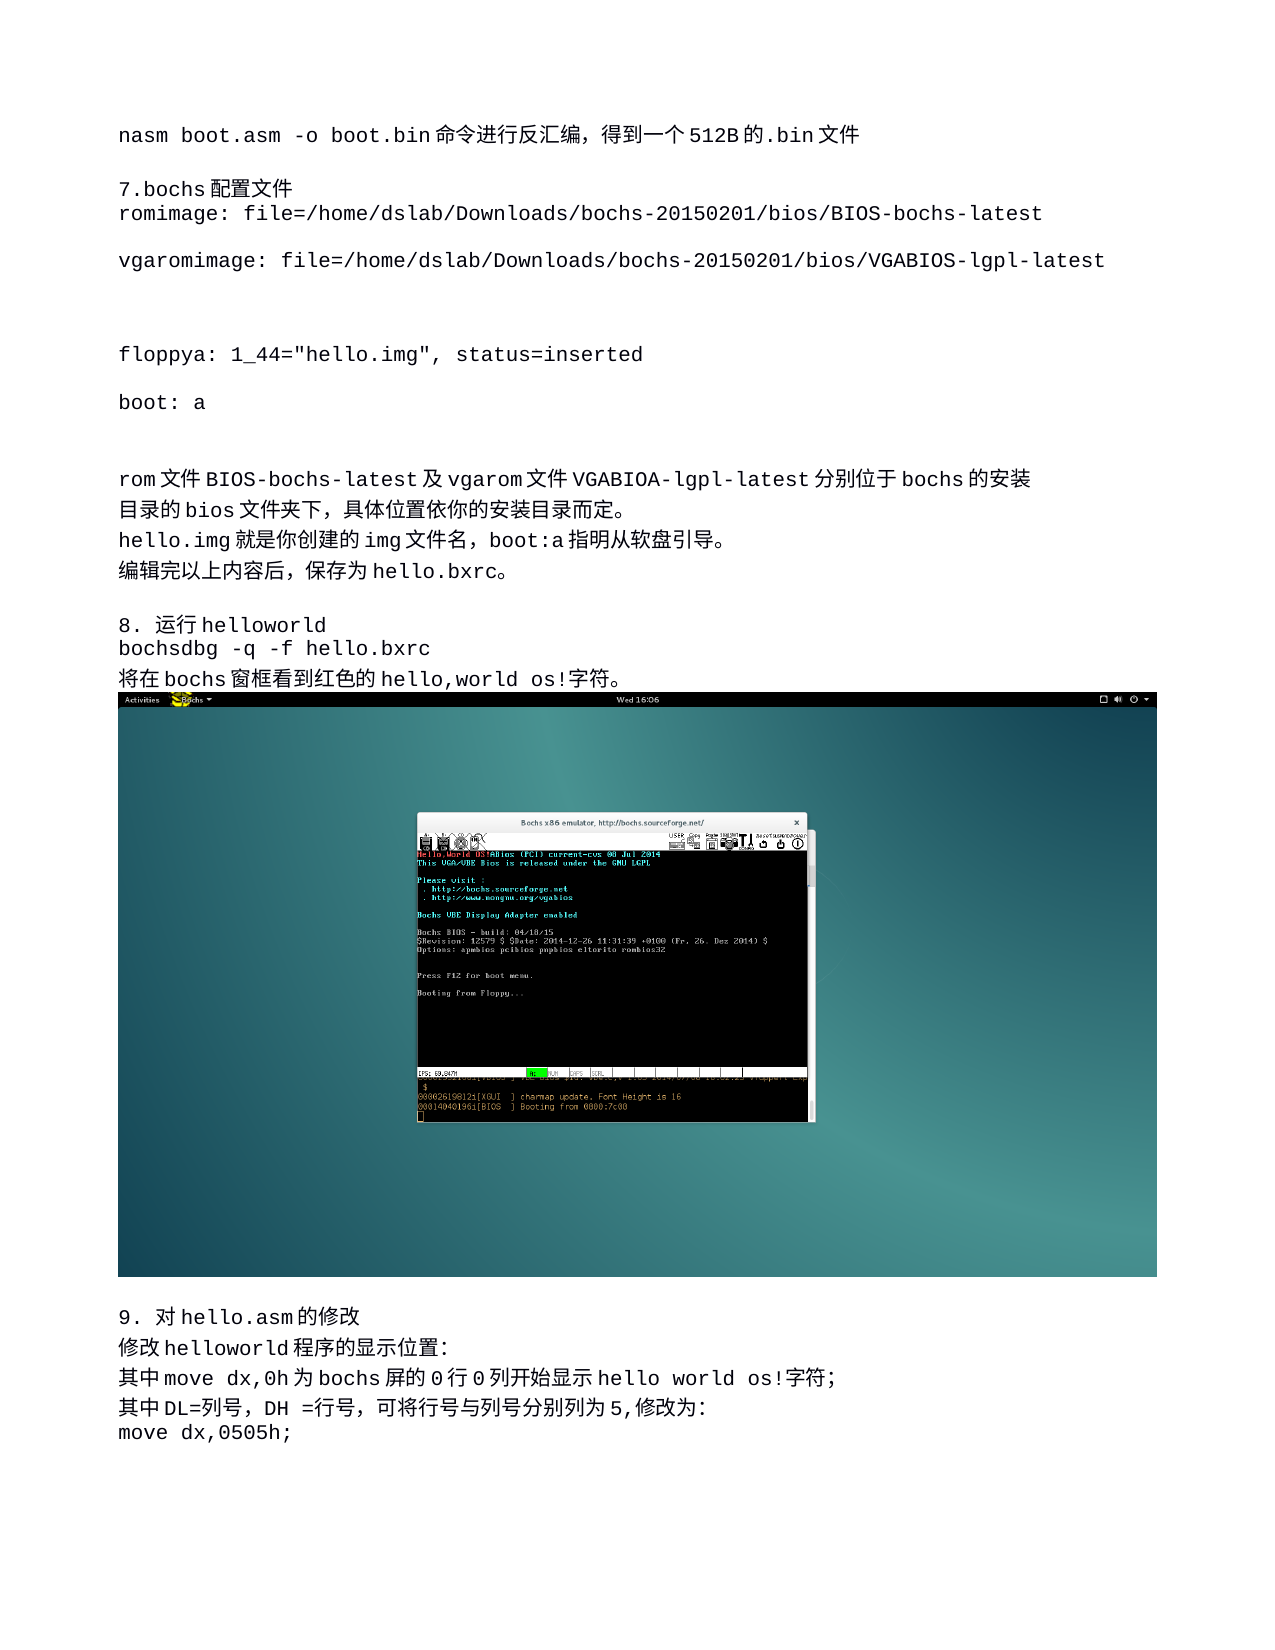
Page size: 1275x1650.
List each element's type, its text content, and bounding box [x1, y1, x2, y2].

text hello.img就是你创建的img文件名，boot:a指明从软盘引导。 [118, 523, 1157, 554]
text 修改helloworld程序的显示位置： [118, 1331, 1157, 1361]
text 编辑完以上内容后，保存为hello.bxrc。 [118, 554, 1157, 584]
text vgaromimage: file=/home/dslab/Downloads/bochs-20150201/bios/VGABIOS-lgpl-latest [118, 250, 1157, 273]
text boot: a [118, 392, 1157, 415]
text romimage: file=/home/dslab/Downloads/bochs-20150201/bios/BIOS-bochs-latest [118, 203, 1157, 226]
text rom文件BIOS-bochs-latest及vgarom文件VGABIOA-lgpl-latest分别位于bochs的安装 [118, 463, 1157, 493]
text 9. 对hello.asm的修改 [118, 1300, 1157, 1331]
text floppya: 1_44="hello.img", status=inserted [118, 344, 1157, 368]
text 其中DL=列号，DH =行号，可将行号与列号分别列为5,修改为： [118, 1392, 1157, 1422]
text 7.bochs配置文件 [118, 172, 1157, 203]
text bochsdbg -q -f hello.bxrc [118, 638, 1157, 662]
text 8. 运行helloworld [118, 608, 1157, 638]
text nasm boot.asm -o boot.bin命令进行反汇编，得到一个512B的.bin文件 [118, 118, 1157, 148]
picture [118, 692, 1157, 1277]
text move dx,0505h; [118, 1422, 1157, 1446]
text 其中move dx,0h为bochs屏的0行0列开始显示hello world os!字符； [118, 1361, 1157, 1392]
text 将在bochs窗框看到红色的hello,world os!字符。 [118, 662, 1157, 692]
text 目录的bios文件夹下，具体位置依你的安装目录而定。 [118, 493, 1157, 523]
